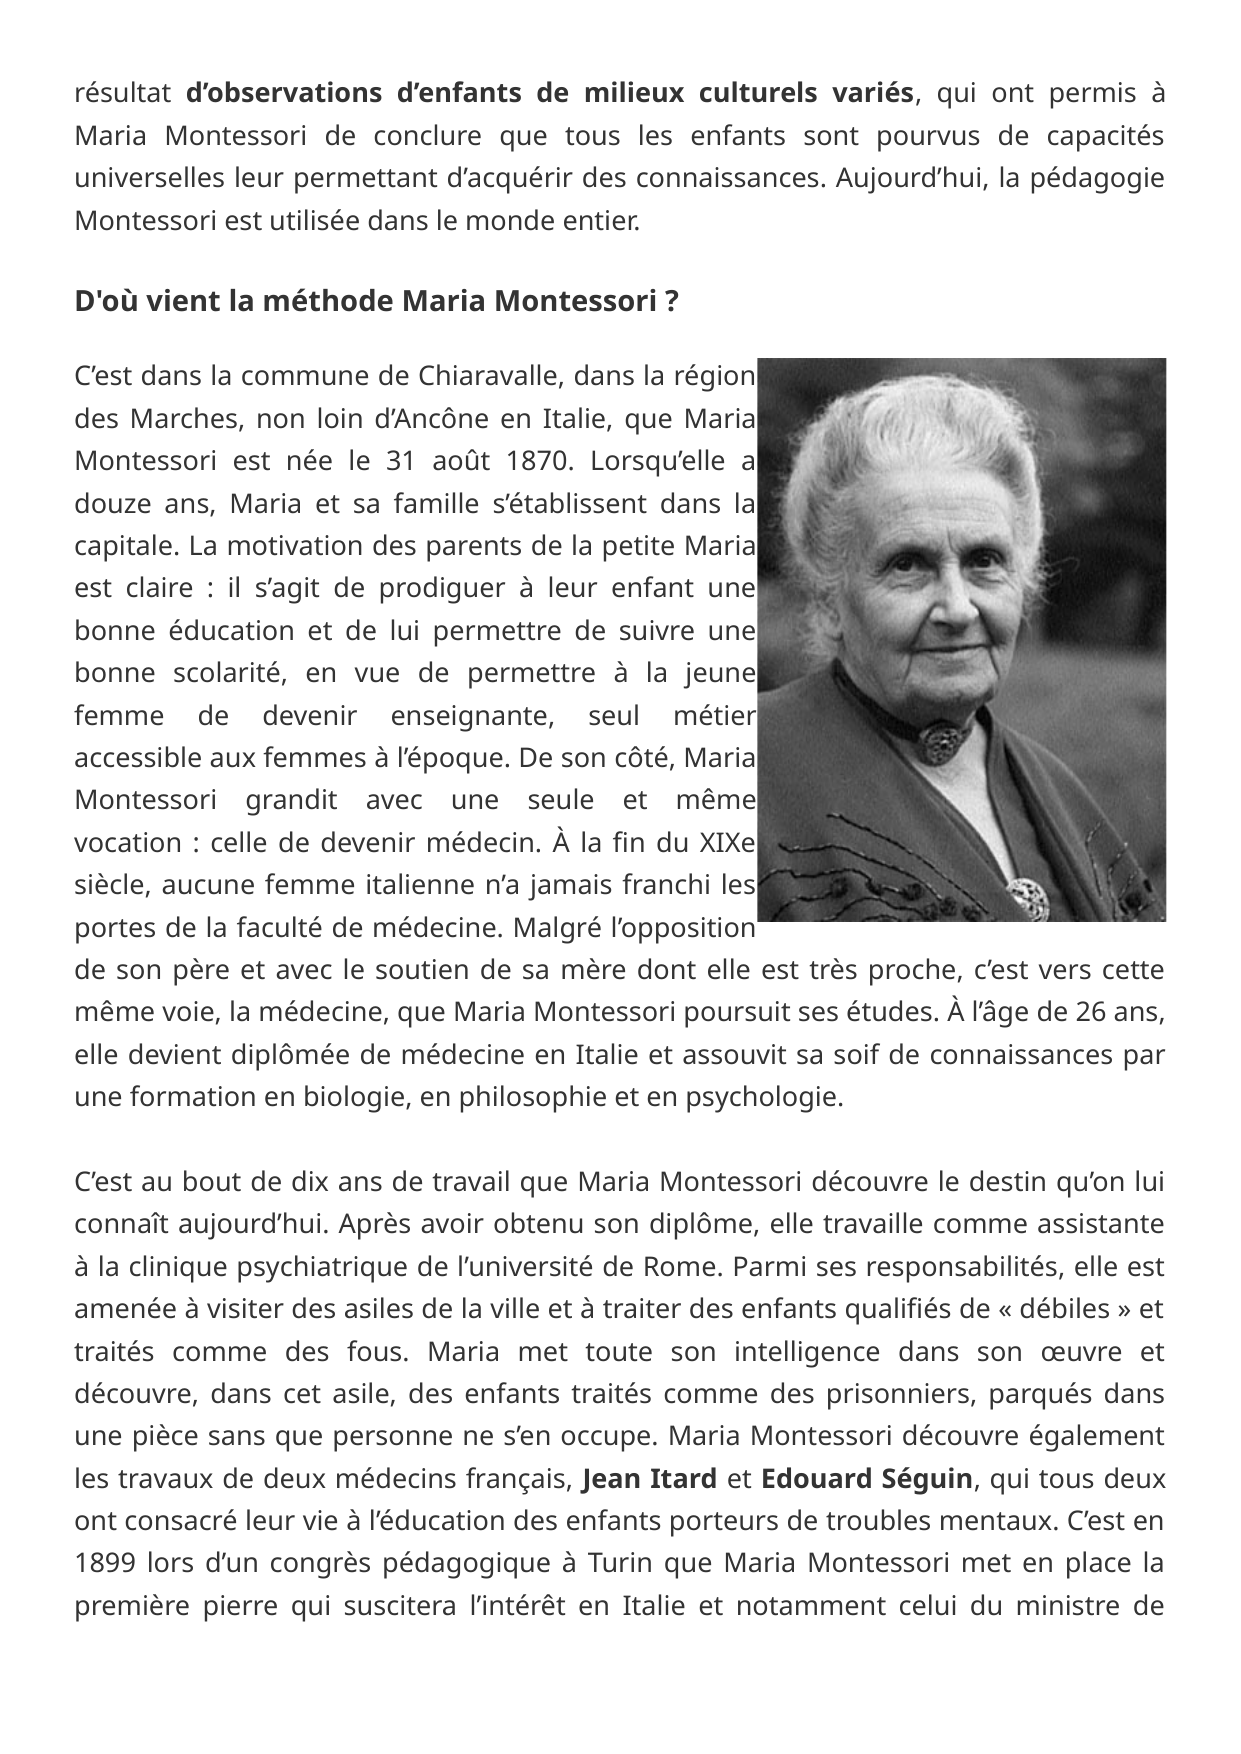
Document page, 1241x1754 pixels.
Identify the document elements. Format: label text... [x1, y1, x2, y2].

text D'où vient la méthode Maria Montessori ? [74, 280, 1167, 320]
text C’est dans la commune de Chiaravalle, dans la région des Marches, non loin d’Ancône en Italie, que Maria Montessori est née le 31 août 1870. Lorsqu’elle a douze ans, Maria et sa famille s’établissent dans la capitale. La motivation des parents de la petite Maria est claire : il s’agit de prodiguer à leur enfant une bonne éducation et de lui permettre de suivre une bonne scolarité, en vue de permettre à la jeune femme de devenir enseignante, seul métier accessible aux femmes à l’époque. De son côté, Maria Montessori grandit avec une seule et même vocation : celle de devenir médecin. À la fin du XIXe siècle, aucune femme italienne n’a jamais franchi les portes de la faculté de médecine. Malgré l’opposition de son père et avec le soutien de sa mère dont elle est très proche, c’est vers cette même voie, la médecine, que Maria Montessori poursuit ses études. À l’âge de 26 ans, elle devient diplômée de médecine en Italie et assouvit sa soif de connaissances par une formation en biologie, en philosophie et en psychologie. [74, 357, 1167, 1114]
text résultat d’observations d’enfants de milieux culturels variés, qui ont permis à Maria Montessori de conclure que tous les enfants sont pourvus de capacités universelles leur permettant d’acquérir des connaissances. Aujourd’hui, la pédagogie Montessori est utilisée dans le monde entier. [74, 74, 1167, 238]
text C’est au bout de dix ans de travail que Maria Montessori découvre le destin qu’on lui connaît aujourd’hui. Après avoir obtenu son diplôme, elle travaille comme assistante à la clinique psychiatrique de l’université de Rome. Parmi ses responsabilités, elle est amenée à visiter des asiles de la ville et à traiter des enfants qualifiés de « débiles » et traités comme des fous. Maria met toute son intelligence dans son œuvre et découvre, dans cet asile, des enfants traités comme des prisonniers, parqués dans une pièce sans que personne ne s’en occupe. Maria Montessori découvre également les travaux de deux médecins français, Jean Itard et Edouard Séguin, qui tous deux ont consacré leur vie à l’éducation des enfants porteurs de troubles mentaux. C’est en 1899 lors d’un congrès pédagogique à Turin que Maria Montessori met en place la première pierre qui suscitera l’intérêt en Italie et notamment celui du ministre de [74, 1162, 1167, 1623]
